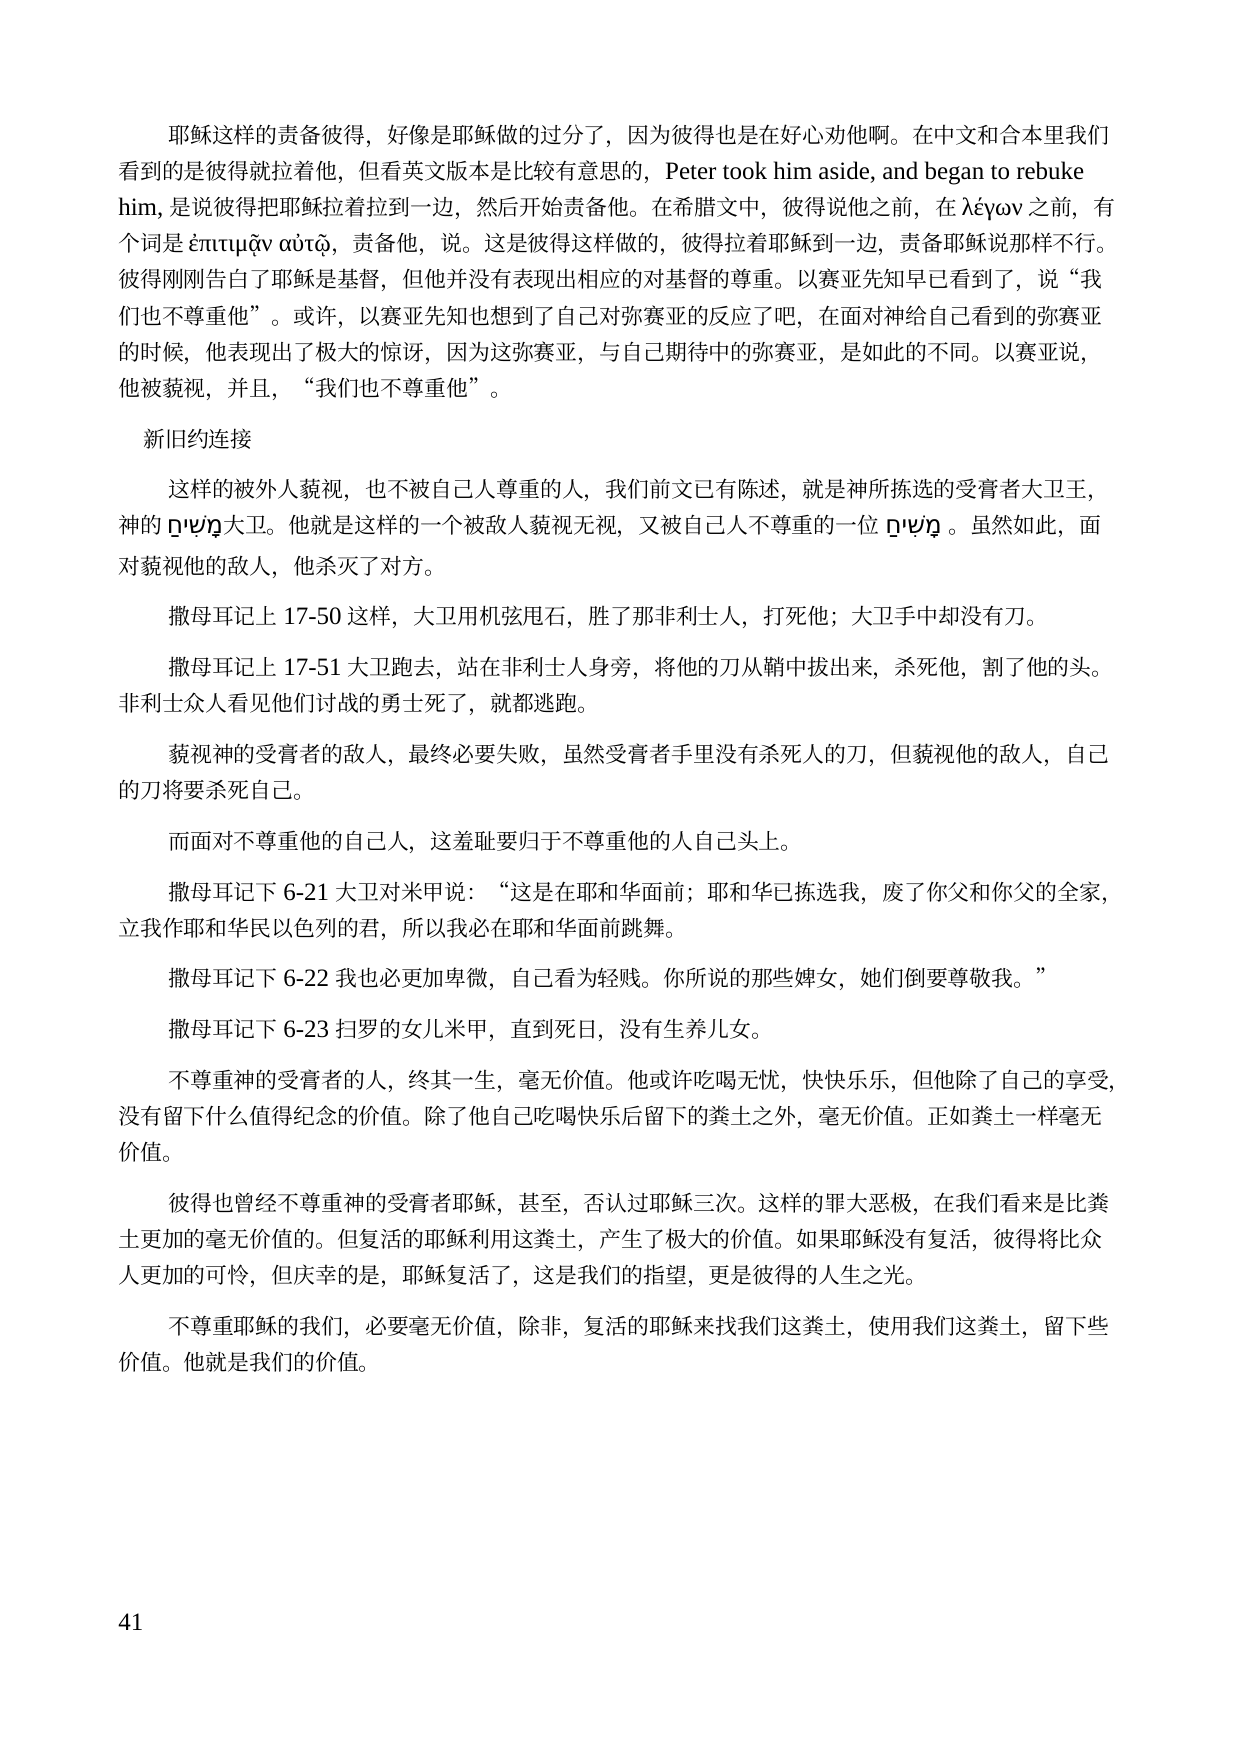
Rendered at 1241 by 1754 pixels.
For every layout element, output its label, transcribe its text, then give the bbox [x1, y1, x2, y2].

text 新旧约连接 [118, 422, 1122, 453]
text 撒母耳记下 6-22 我也必更加卑微，自己看为轻贱。你所说的那些婢女，她们倒要尊敬我。” [118, 962, 1122, 993]
text 彼得也曾经不尊重神的受膏者耶稣，甚至，否认过耶稣三次。这样的罪大恶极，在我们看来是比粪土更加的毫无价值的。但复活的耶稣利用这粪土，产生了极大的价值。如果耶稣没有复活，彼得将比众人更加的可怜，但庆幸的是，耶稣复活了，这是我们的指望，更是彼得的人生之光。 [118, 1186, 1122, 1290]
text 撒母耳记上 17-51 大卫跑去，站在非利士人身旁，将他的刀从鞘中拔出来，杀死他，割了他的头。非利士众人看见他们讨战的勇士死了，就都逃跑。 [118, 650, 1122, 718]
text 藐视神的受膏者的敌人，最终必要失败，虽然受膏者手里没有杀死人的刀，但藐视他的敌人，自己的刀将要杀死自己。 [118, 737, 1122, 805]
text 不尊重耶稣的我们，必要毫无价值，除非，复活的耶稣来找我们这粪土，使用我们这粪土，留下些价值。他就是我们的价值。 [118, 1309, 1122, 1377]
text 撒母耳记下 6-23 扫罗的女儿米甲，直到死日，没有生养儿女。 [118, 1012, 1122, 1044]
text 耶稣这样的责备彼得，好像是耶稣做的过分了，因为彼得也是在好心劝他啊。在中文和合本里我们看到的是彼得就拉着他，但看英文版本是比较有意思的，Peter took him aside, and began to rebuke him, 是说彼得把耶稣拉着拉到一边，然后开始责备他。在希腊文中，彼得说他之前，在λέγων之前，有个词是ἐπιτιμᾷν αὐτῷ，责备他，说。这是彼得这样做的，彼得拉着耶稣到一边，责备耶稣说那样不行。彼得刚刚告白了耶稣是基督，但他并没有表现出相应的对基督的尊重。以赛亚先知早已看到了，说“我们也不尊重他”。或许，以赛亚先知也想到了自己对弥赛亚的反应了吧，在面对神给自己看到的弥赛亚的时候，他表现出了极大的惊讶，因为这弥赛亚，与自己期待中的弥赛亚，是如此的不同。以赛亚说，他被藐视，并且，“我们也不尊重他”。 [118, 118, 1122, 403]
text 而面对不尊重他的自己人，这羞耻要归于不尊重他的人自己头上。 [118, 824, 1122, 856]
text 撒母耳记下 6-21 大卫对米甲说：“这是在耶和华面前；耶和华已拣选我，废了你父和你父的全家，立我作耶和华民以色列的君，所以我必在耶和华面前跳舞。 [118, 875, 1122, 942]
text 不尊重神的受膏者的人，终其一生，毫无价值。他或许吃喝无忧，快快乐乐，但他除了自己的享受，没有留下什么值得纪念的价值。除了他自己吃喝快乐后留下的粪土之外，毫无价值。正如粪土一样毫无价值。 [118, 1063, 1122, 1167]
text 这样的被外人藐视，也不被自己人尊重的人，我们前文已有陈述，就是神所拣选的受膏者大卫王，神的מָשִׁיחַ大卫。他就是这样的一个被敌人藐视无视，又被自己人不尊重的一位 מָשִׁיחַ 。虽然如此，面对藐视他的敌人，他杀灭了对方。 [118, 473, 1122, 580]
text 撒母耳记上 17-50 这样，大卫用机弦甩石，胜了那非利士人，打死他；大卫手中却没有刀。 [118, 599, 1122, 631]
